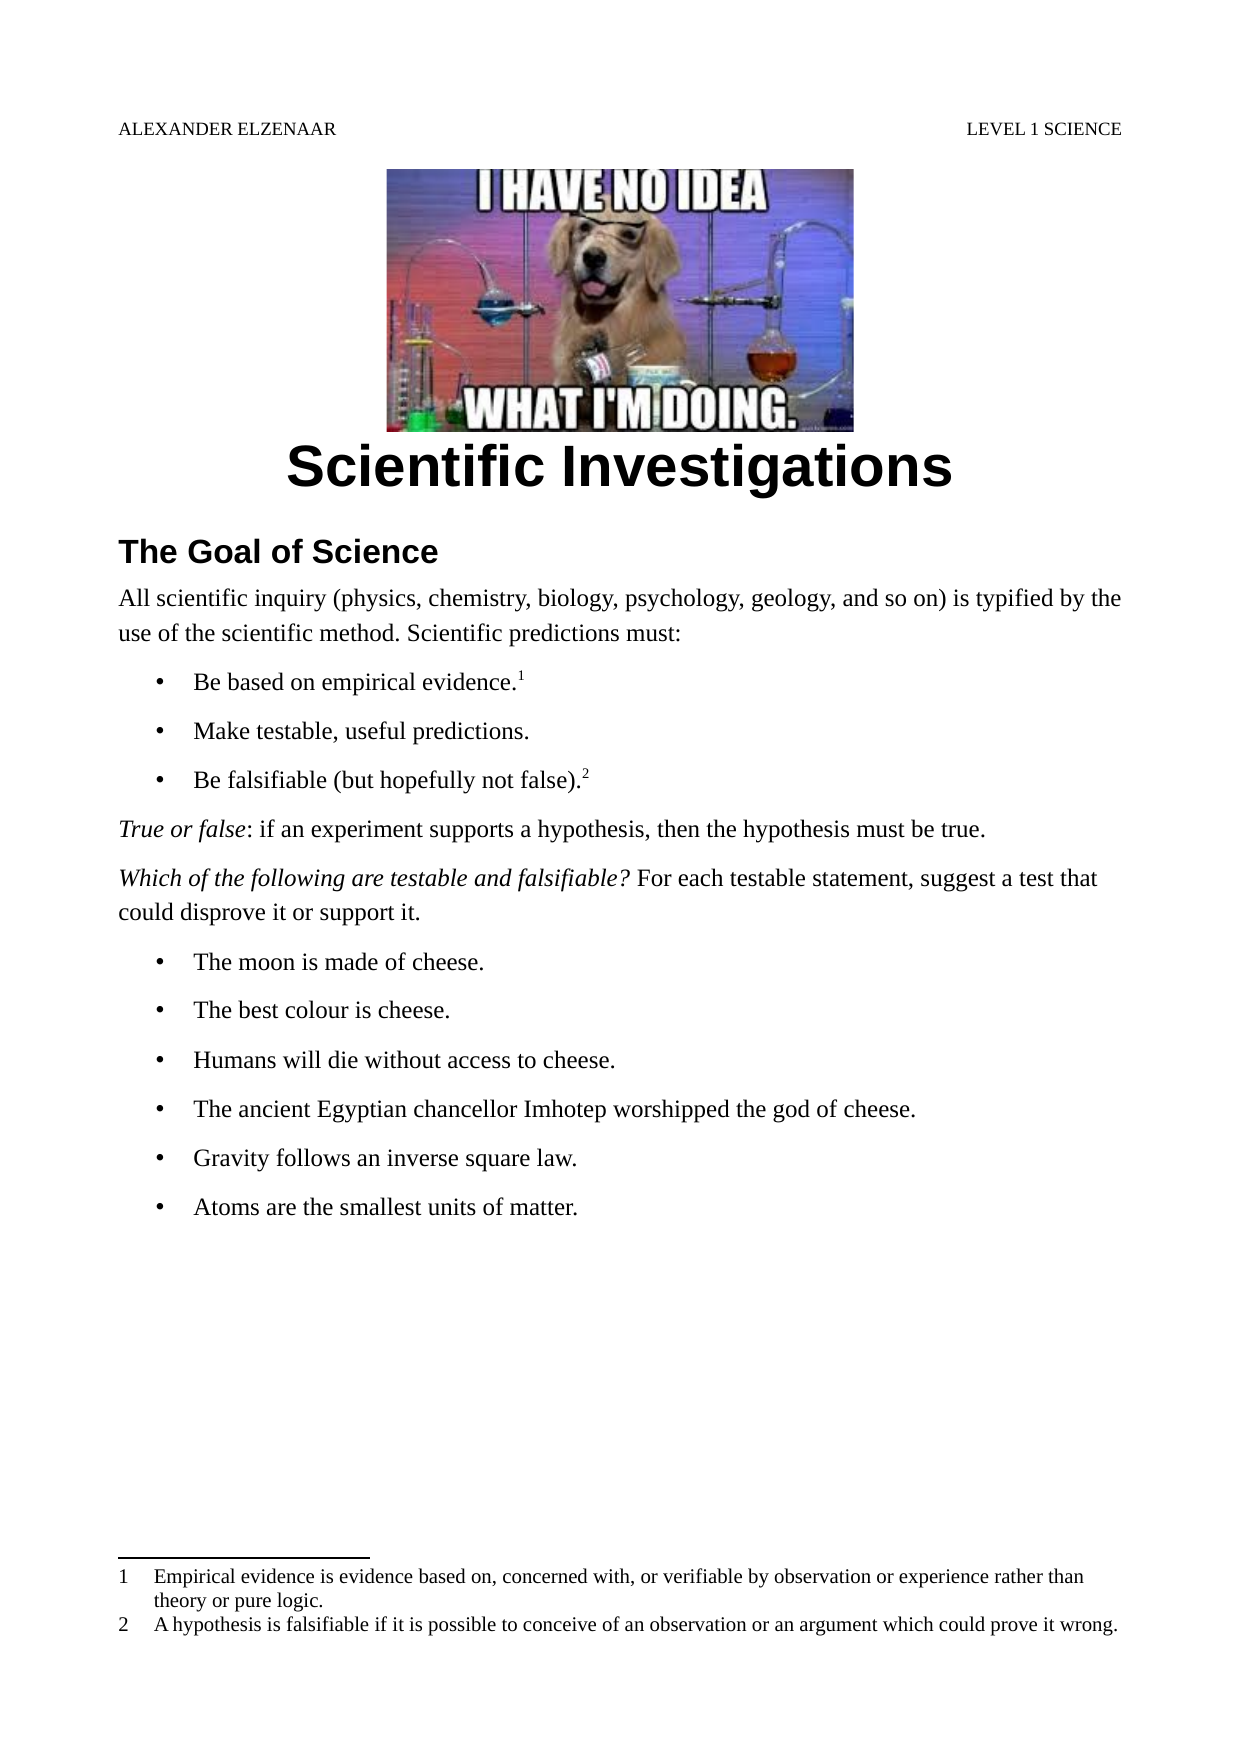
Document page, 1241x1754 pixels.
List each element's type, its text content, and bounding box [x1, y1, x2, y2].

list The moon is made of cheese. [156, 947, 1122, 975]
list Be based on empirical evidence. [156, 667, 1122, 696]
text All scientific inquiry (physics, chemistry, biology, psychology, geology, and so on) is typified by the use of the scientific method. Scientific predictions must: [118, 583, 1122, 646]
text True or false: if an experiment supports a hypothesis, then the hypothesis must be true. [118, 814, 1122, 843]
list Be falsifiable (but hopefully not false). [156, 765, 1122, 794]
picture [386, 169, 854, 432]
list Gravity follows an inverse square law. [156, 1143, 1122, 1172]
list Humans will die without access to cheese. [156, 1045, 1122, 1073]
subtitle The Goal of Science [118, 532, 1122, 571]
list Atoms are the smallest units of matter. [156, 1192, 1122, 1221]
list Make testable, useful predictions. [156, 716, 1122, 744]
title Scientific Investigations [118, 194, 1122, 499]
list The ancient Egyptian chancellor Imhotep worshipped the god of cheese. [156, 1094, 1122, 1122]
list Empirical evidence is evidence based on, concerned with, or verifiable by observation or experience rather than theory or pure logic. [118, 1564, 1122, 1612]
list The best colour is cheese. [156, 996, 1122, 1024]
text Which of the following are testable and falsifiable? For each testable statement, suggest a test that could disprove it or support it. [118, 863, 1122, 926]
list A hypothesis is falsifiable if it is possible to conceive of an observation or an argument which could prove it wrong. [118, 1612, 1122, 1636]
